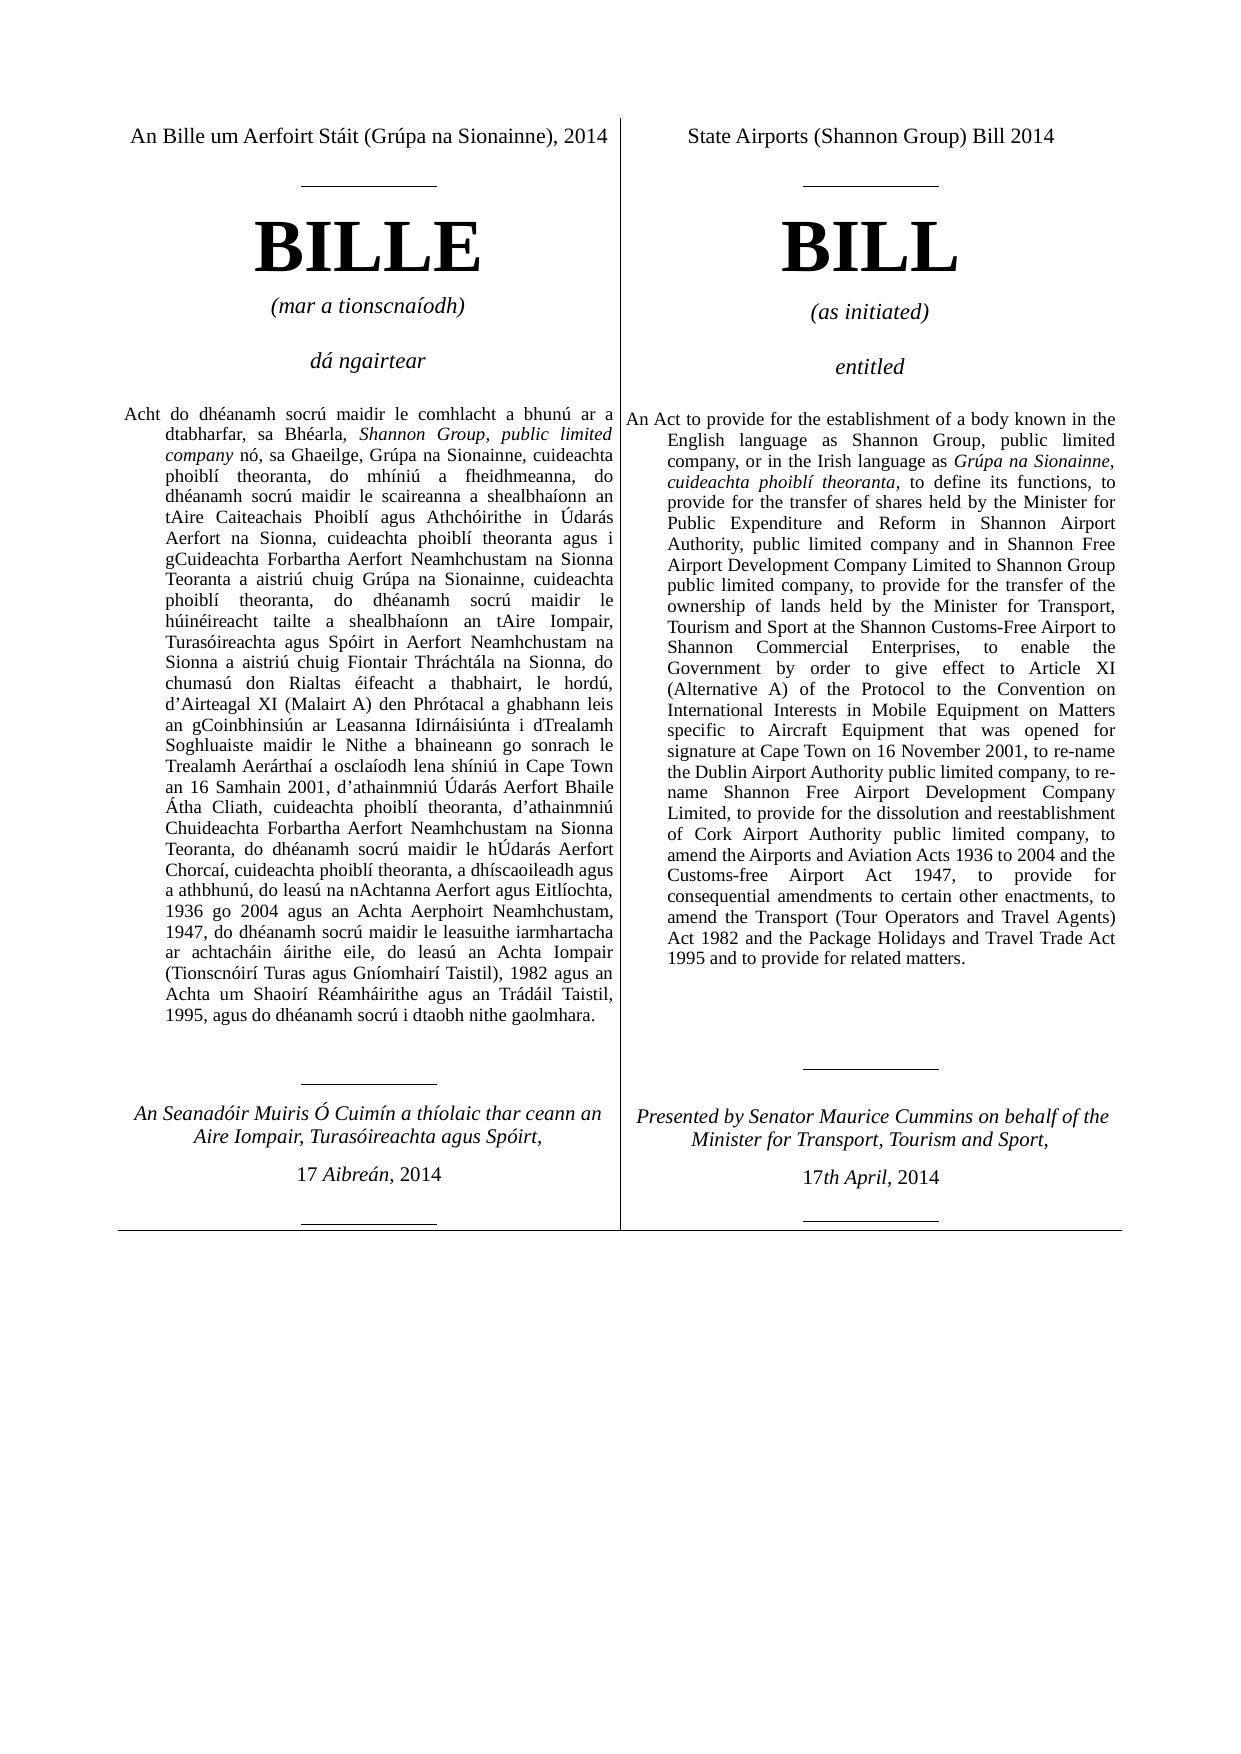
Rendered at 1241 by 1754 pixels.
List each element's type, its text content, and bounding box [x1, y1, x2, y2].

table_header An Bille um Aerfoirt Stáit (Grúpa na Sionainne), 2014 BILLE (mar a tionscnaíodh) dá ngairtear Acht do dhéanamh socrú maidir le comhlacht a bhunú ar a dtabharfar, sa Bhéarla, Shannon Group, public limited company nó, sa Ghaeilge, Grúpa na Sionainne, cuideachta phoiblí theoranta, do mhíniú a fheidhmeanna, do dhéanamh socrú maidir le scaireanna a shealbhaíonn an tAire Caiteachais Phoiblí agus Athchóirithe in Údarás Aerfort na Sionna, cuideachta phoiblí theoranta agus i gCuideachta Forbartha Aerfort Neamhchustam na Sionna Teoranta a aistriú chuig Grúpa na Sionainne, cuideachta phoiblí theoranta, do dhéanamh socrú maidir le húinéireacht tailte a shealbhaíonn an tAire Iompair, Turasóireachta agus Spóirt in Aerfort Neamhchustam na Sionna a aistriú chuig Fiontair Thráchtála na Sionna, do chumasú don Rialtas éifeacht a thabhairt, le hordú, d’Airteagal XI (Malairt A) den Phrótacal a ghabhann leis an gCoinbhinsiún ar Leasanna Idirnáisiúnta i dTrealamh Soghluaiste maidir le Nithe a bhaineann go sonrach le Trealamh Aerárthaí a osclaíodh lena shíniú in Cape Town an 16 Samhain 2001, d’athainmniú Údarás Aerfort Bhaile Átha Cliath, cuideachta phoiblí theoranta, d’athainmniú Chuideachta Forbartha Aerfort Neamhchustam na Sionna Teoranta, do dhéanamh socrú maidir le hÚdarás Aerfort Chorcaí, cuideachta phoiblí theoranta, a dhíscaoileadh agus a athbhunú, do leasú na nAchtanna Aerfort agus Eitlíochta, 1936 go 2004 agus an Achta Aerphoirt Neamhchustam, 1947, do dhéanamh socrú maidir le leasuithe iarmhartacha ar achtacháin áirithe eile, do leasú an Achta Iompair (Tionscnóirí Turas agus Gníomhairí Taistil), 1982 agus an Achta um Shaoirí Réamháirithe agus an Trádáil Taistil, 1995, agus do dhéanamh socrú i dtaobh nithe gaolmhara. An Seanadóir Muiris Ó Cuimín a thíolaic thar ceann an Aire Iompair, Turasóireachta agus Spóirt, 17 Aibreán, 2014 [118, 118, 620, 1230]
table_header State Airports (Shannon Group) Bill 2014 BILL (as initiated) entitled An Act to provide for the establishment of a body known in the English language as Shannon Group, public limited company, or in the Irish language as Grúpa na Sionainne, cuideachta phoiblí theoranta, to define its functions, to provide for the transfer of shares held by the Minister for Public Expenditure and Reform in Shannon Airport Authority, public limited company and in Shannon Free Airport Development Company Limited to Shannon Group public limited company, to provide for the transfer of the ownership of lands held by the Minister for Transport, Tourism and Sport at the Shannon Customs-Free Airport to Shannon Commercial Enterprises, to enable the Government by order to give effect to Article XI (Alternative A) of the Protocol to the Convention on International Interests in Mobile Equipment on Matters specific to Aircraft Equipment that was opened for signature at Cape Town on 16 November 2001, to re-name the Dublin Airport Authority public limited company, to re-name Shannon Free Airport Development Company Limited, to provide for the dissolution and reestablishment of Cork Airport Authority public limited company, to amend the Airports and Aviation Acts 1936 to 2004 and the Customs-free Airport Act 1947, to provide for consequential amendments to certain other enactments, to amend the Transport (Tour Operators and Travel Agents) Act 1982 and the Package Holidays and Travel Trade Act 1995 and to provide for related matters. Presented by Senator Maurice Cummins on behalf of the Minister for Transport, Tourism and Sport, 17th April, 2014 [621, 118, 1122, 1230]
